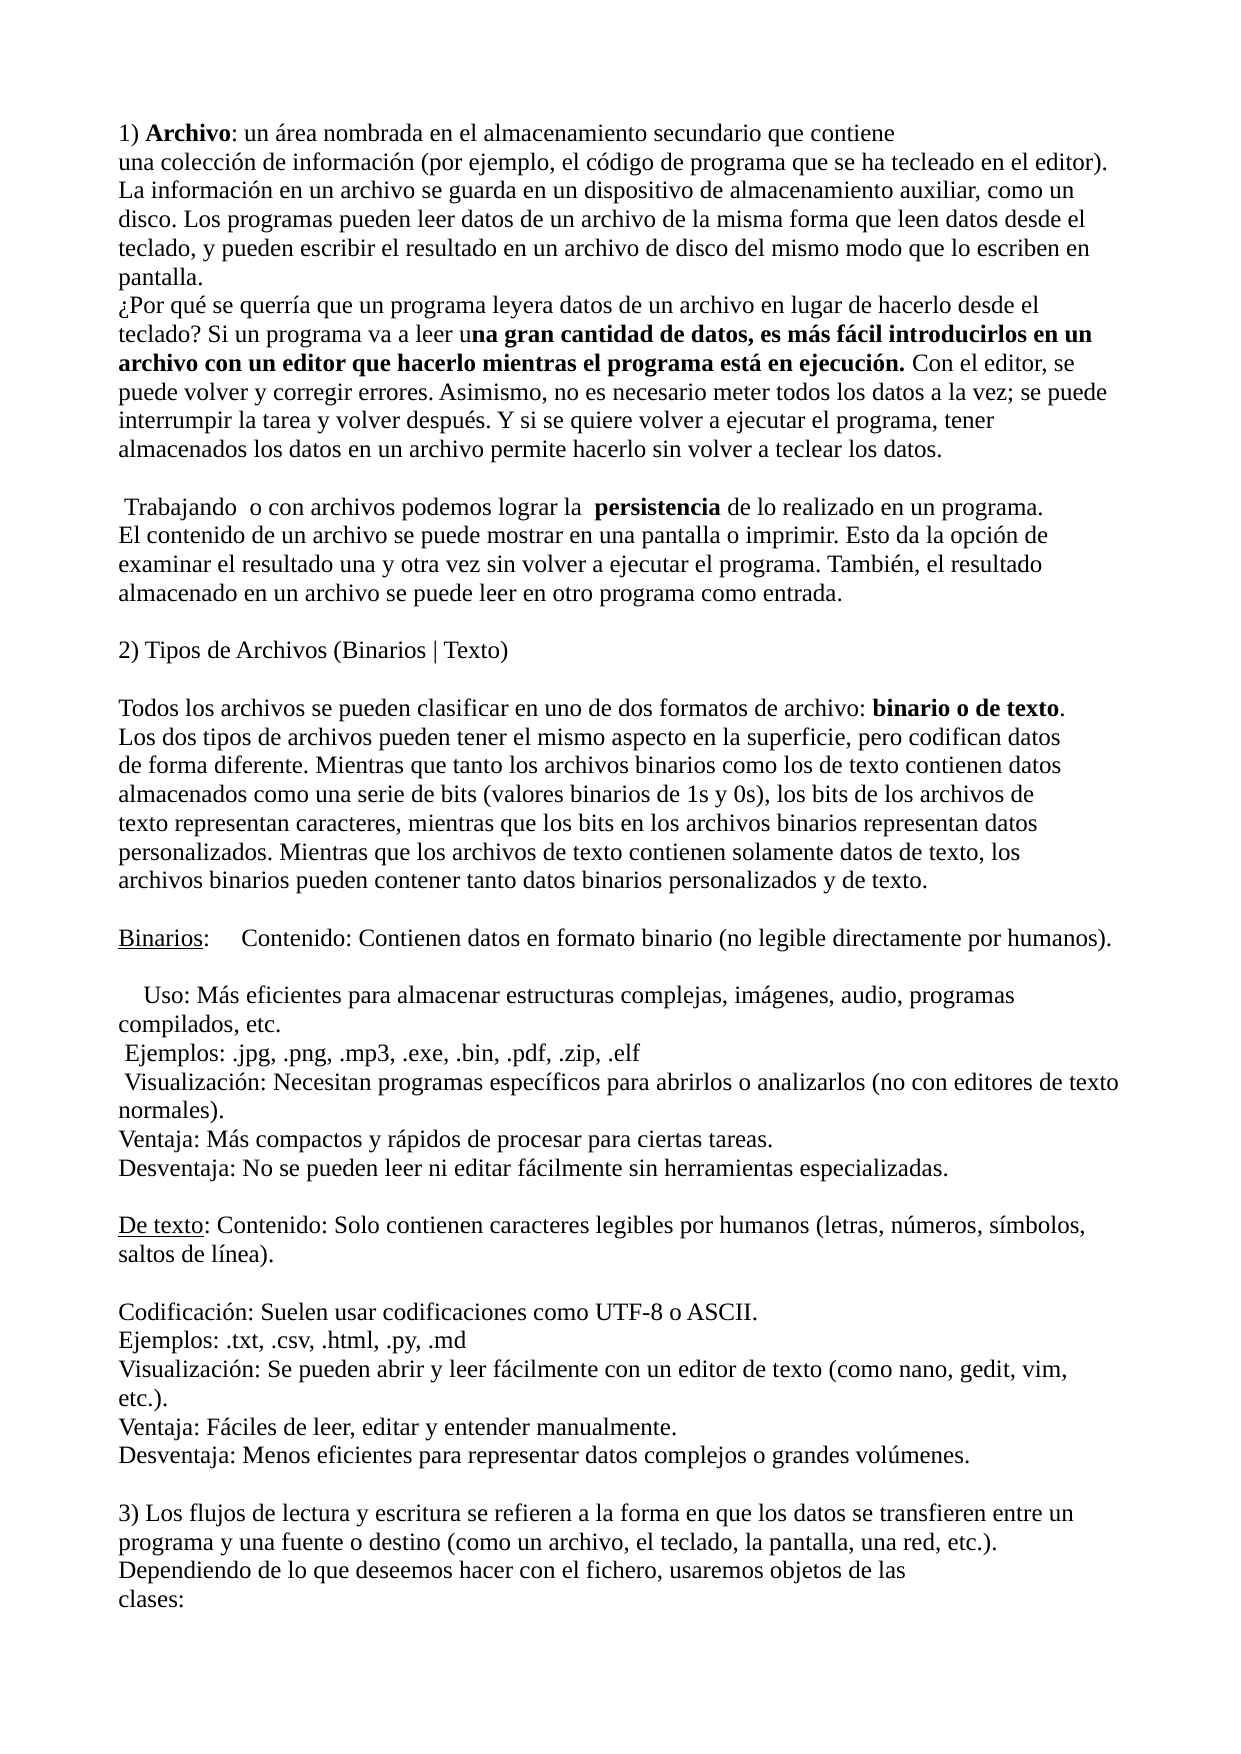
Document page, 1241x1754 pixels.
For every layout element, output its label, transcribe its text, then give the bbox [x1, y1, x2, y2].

text 1) Archivo: un área nombrada en el almacenamiento secundario que contiene [118, 118, 1122, 147]
text clases: [118, 1584, 1122, 1613]
text 3) Los flujos de lectura y escritura se refieren a la forma en que los datos se transfieren entre un programa y una fuente o destino (como un archivo, el teclado, la pantalla, una red, etc.). [118, 1498, 1122, 1556]
text 2) Tipos de Archivos (Binarios | Texto) [118, 636, 1122, 664]
text Ejemplos: .txt, .csv, .html, .py, .md [118, 1326, 1122, 1354]
text Ventaja: Fáciles de leer, editar y entender manualmente. [118, 1412, 1122, 1441]
text pantalla. [118, 262, 1122, 291]
text Visualización: Necesitan programas específicos para abrirlos o analizarlos (no con editores de texto normales). [118, 1067, 1122, 1124]
text Desventaja: No se pueden leer ni editar fácilmente sin herramientas especializadas. [118, 1153, 1122, 1182]
text de forma diferente. Mientras que tanto los archivos binarios como los de texto contienen datos [118, 751, 1122, 779]
text Trabajando o con archivos podemos lograr la persistencia de lo realizado en un programa. [118, 492, 1122, 521]
text una colección de información (por ejemplo, el código de programa que se ha tecleado en el editor). [118, 147, 1122, 176]
text personalizados. Mientras que los archivos de texto contienen solamente datos de texto, los [118, 837, 1122, 866]
text archivos binarios pueden contener tanto datos binarios personalizados y de texto. [118, 866, 1122, 894]
text ¿Por qué se querría que un programa leyera datos de un archivo en lugar de hacerlo desde el [118, 291, 1122, 319]
text Todos los archivos se pueden clasificar en uno de dos formatos de archivo: binario o de texto. [118, 693, 1122, 722]
text Dependiendo de lo que deseemos hacer con el fichero, usaremos objetos de las [118, 1556, 1122, 1584]
text Los dos tipos de archivos pueden tener el mismo aspecto en la superficie, pero codifican datos [118, 722, 1122, 751]
text Ejemplos: .jpg, .png, .mp3, .exe, .bin, .pdf, .zip, .elf [118, 1038, 1122, 1067]
text Desventaja: Menos eficientes para representar datos complejos o grandes volúmenes. [118, 1441, 1122, 1469]
text Uso: Más eficientes para almacenar estructuras complejas, imágenes, audio, programas compilados, etc. [118, 981, 1122, 1038]
text teclado, y pueden escribir el resultado en un archivo de disco del mismo modo que lo escriben en [118, 233, 1122, 262]
text disco. Los programas pueden leer datos de un archivo de la misma forma que leen datos desde el [118, 204, 1122, 233]
text Binarios: Contenido: Contienen datos en formato binario (no legible directamente por humanos). [118, 923, 1122, 952]
text Codificación: Suelen usar codificaciones como UTF-8 o ASCII. [118, 1297, 1122, 1326]
text De texto: Contenido: Solo contienen caracteres legibles por humanos (letras, números, símbolos, saltos de línea). [118, 1211, 1122, 1268]
text teclado? Si un programa va a leer una gran cantidad de datos, es más fácil introducirlos en un archivo con un editor que hacerlo mientras el programa está en ejecución. Con el editor, se puede volver y corregir errores. Asimismo, no es necesario meter todos los datos a la vez; se puede interrumpir la tarea y volver después. Y si se quiere volver a ejecutar el programa, tener almacenados los datos en un archivo permite hacerlo sin volver a teclear los datos. [118, 319, 1122, 463]
text texto representan caracteres, mientras que los bits en los archivos binarios representan datos [118, 808, 1122, 837]
text La información en un archivo se guarda en un dispositivo de almacenamiento auxiliar, como un [118, 176, 1122, 204]
text Ventaja: Más compactos y rápidos de procesar para ciertas tareas. [118, 1124, 1122, 1153]
text Visualización: Se pueden abrir y leer fácilmente con un editor de texto (como nano, gedit, vim, etc.). [118, 1354, 1122, 1412]
text almacenados como una serie de bits (valores binarios de 1s y 0s), los bits de los archivos de [118, 779, 1122, 808]
text El contenido de un archivo se puede mostrar en una pantalla o imprimir. Esto da la opción de examinar el resultado una y otra vez sin volver a ejecutar el programa. También, el resultado almacenado en un archivo se puede leer en otro programa como entrada. [118, 521, 1122, 607]
